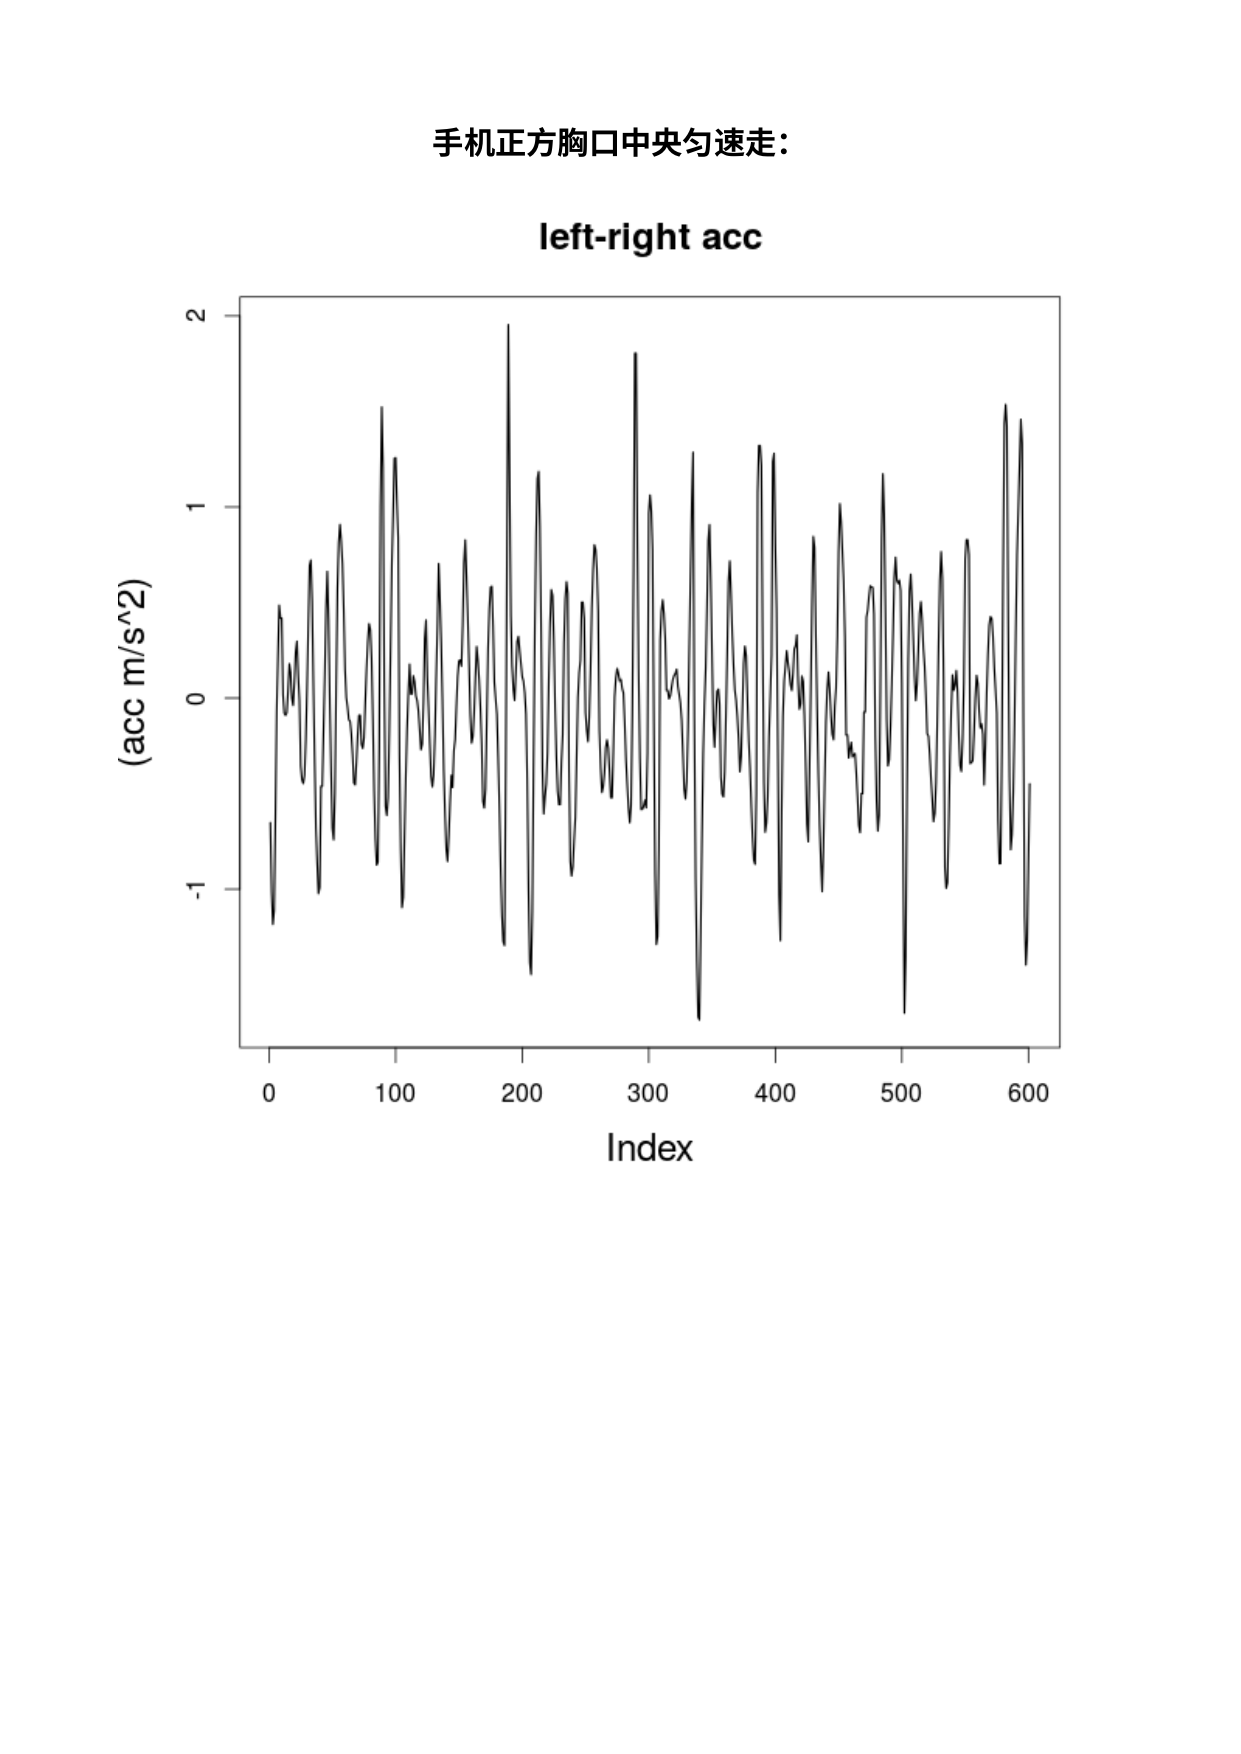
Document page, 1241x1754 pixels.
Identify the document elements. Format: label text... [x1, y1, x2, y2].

picture [118, 175, 1123, 1200]
text 手机正方胸口中央匀速走： [118, 118, 1122, 163]
